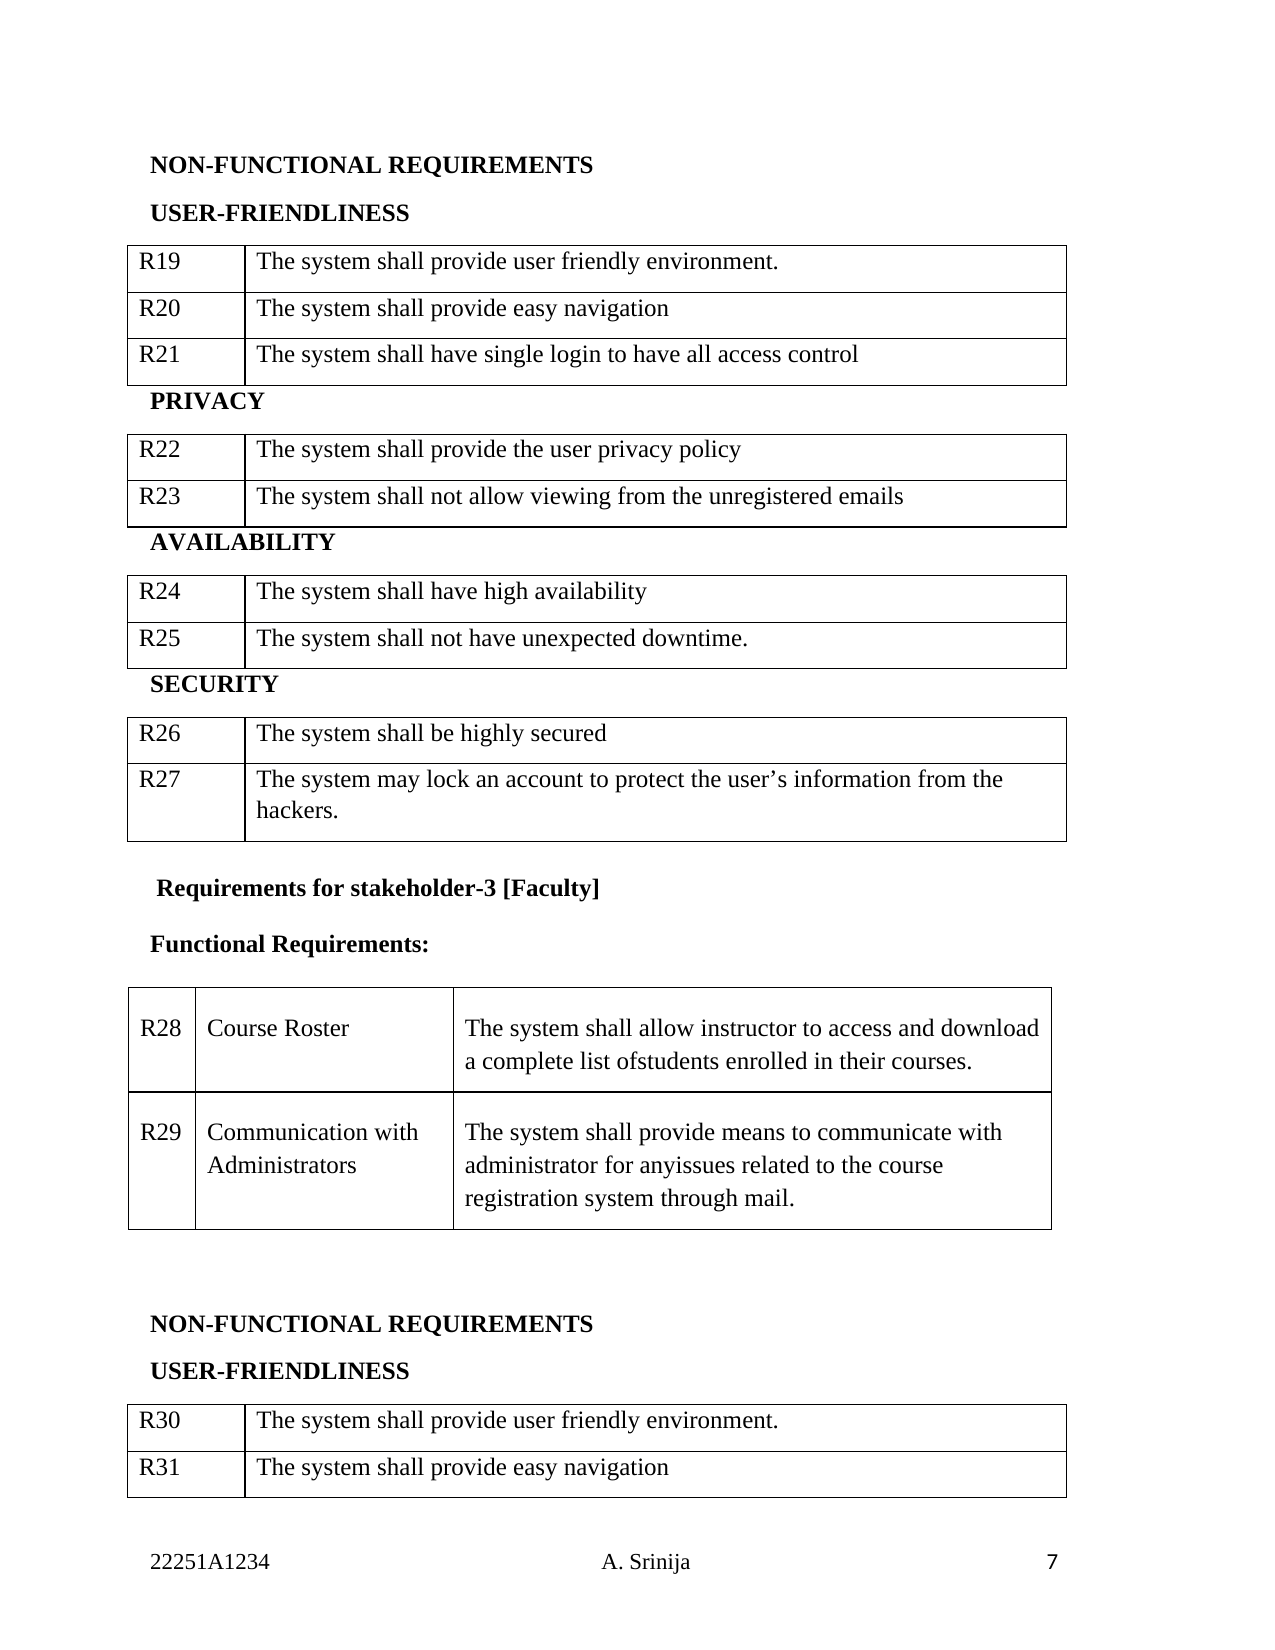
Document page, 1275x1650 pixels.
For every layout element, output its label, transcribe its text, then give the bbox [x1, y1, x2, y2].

text USER-FRIENDLINESS [150, 198, 1125, 226]
table_header Course Roster [196, 988, 453, 1091]
text PRIVACY [150, 386, 1125, 414]
table_header The system shall be highly secured [246, 718, 1066, 763]
text AVAILABILITY [150, 527, 1125, 556]
table_cell The system shall provide easy navigation [246, 1452, 1066, 1497]
table_cell R23 [128, 481, 244, 526]
table_header R30 [128, 1405, 244, 1451]
table_header R28 [129, 988, 195, 1091]
table_cell R27 [128, 764, 244, 841]
table_cell R31 [128, 1452, 244, 1497]
text NON-FUNCTIONAL REQUIREMENTS [150, 1309, 1125, 1337]
text NON-FUNCTIONAL REQUIREMENTS [150, 150, 1125, 179]
table_header R24 [128, 576, 244, 622]
table_header The system shall provide user friendly environment. [246, 1405, 1066, 1451]
table_header The system shall allow instructor to access and download a complete list ofstudents enrolled in their courses. [454, 988, 1051, 1091]
text SECURITY [150, 669, 1125, 698]
table_header R22 [128, 435, 244, 480]
table_cell The system shall not have unexpected downtime. [246, 623, 1066, 668]
table_cell R20 [128, 293, 244, 338]
table_cell The system shall not allow viewing from the unregistered emails [246, 481, 1066, 526]
table_header R19 [128, 246, 244, 292]
table_cell R29 [129, 1093, 195, 1229]
table_header The system shall provide the user privacy policy [246, 435, 1066, 480]
text Requirements for stakeholder-3 [Faculty] [150, 873, 1125, 902]
table_cell The system may lock an account to protect the user’s information from the hackers. [246, 764, 1066, 841]
table_cell Communication with Administrators [196, 1093, 453, 1229]
text Functional Requirements: [150, 929, 1125, 958]
table_cell The system shall have single login to have all access control [246, 339, 1066, 385]
table_header R26 [128, 718, 244, 763]
table_cell The system shall provide easy navigation [246, 293, 1066, 338]
text USER-FRIENDLINESS [150, 1356, 1125, 1385]
table_header The system shall provide user friendly environment. [246, 246, 1066, 292]
table_header The system shall have high availability [246, 576, 1066, 622]
table_cell R25 [128, 623, 244, 668]
table_cell The system shall provide means to communicate with administrator for anyissues related to the course registration system through mail. [454, 1093, 1051, 1229]
table_cell R21 [128, 339, 244, 385]
